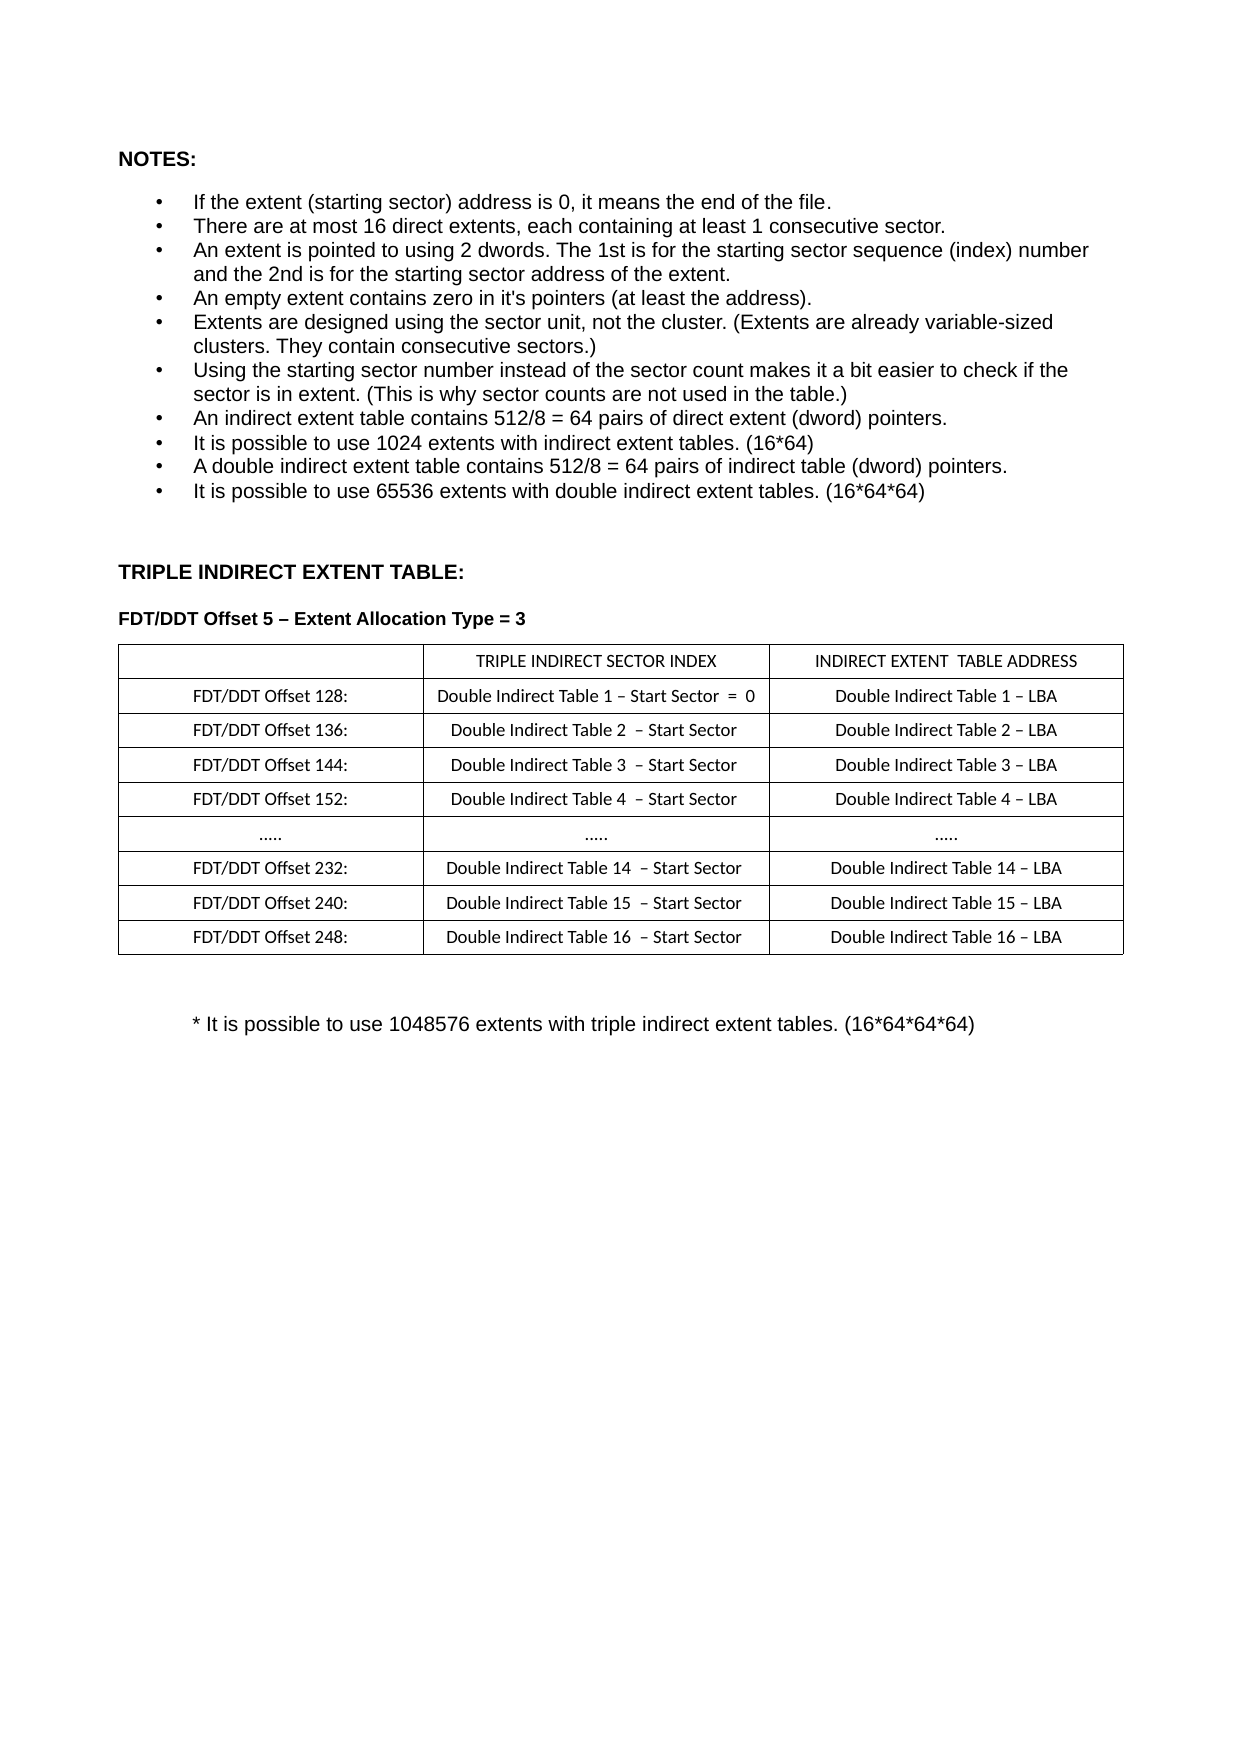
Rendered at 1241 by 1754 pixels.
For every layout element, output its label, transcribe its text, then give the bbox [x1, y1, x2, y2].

list An indirect extent table contains 512/8 = 64 pairs of direct extent (dword) pointers. [156, 406, 1122, 430]
table_cell Double Indirect Table 15 – LBA [770, 886, 1123, 920]
table_header TRIPLE INDIRECT SECTOR INDEX [424, 645, 769, 678]
text TRIPLE INDIRECT EXTENT TABLE: [118, 560, 1122, 584]
table_header [119, 645, 423, 678]
list There are at most 16 direct extents, each containing at least 1 consecutive sector. [156, 214, 1122, 238]
table_cell Double Indirect Table 2 – LBA [770, 714, 1123, 747]
table_cell FDT/DDT Offset 248: [119, 921, 423, 954]
table_cell Double Indirect Table 1 – LBA [770, 679, 1123, 713]
table_cell Double Indirect Table 4 – Start Sector [424, 783, 769, 816]
table_cell FDT/DDT Offset 136: [119, 714, 423, 747]
table_cell ..... [770, 817, 1123, 851]
table_cell ..... [119, 817, 423, 851]
table_cell FDT/DDT Offset 240: [119, 886, 423, 920]
list If the extent (starting sector) address is 0, it means the end of the file. [156, 190, 1122, 214]
table_cell FDT/DDT Offset 128: [119, 679, 423, 713]
table_cell Double Indirect Table 4 – LBA [770, 783, 1123, 816]
table_cell Double Indirect Table 3 – LBA [770, 748, 1123, 782]
table_cell Double Indirect Table 14 – LBA [770, 852, 1123, 885]
text FDT/DDT Offset 5 – Extent Allocation Type = 3 [118, 608, 1122, 629]
list An empty extent contains zero in it's pointers (at least the address). [156, 286, 1122, 310]
table_header INDIRECT EXTENT TABLE ADDRESS [770, 645, 1123, 678]
table_cell ..... [424, 817, 769, 851]
list An extent is pointed to using 2 dwords. The 1st is for the starting sector sequence (index) number and the 2nd is for the starting sector address of the extent. [156, 238, 1122, 286]
table_cell Double Indirect Table 16 – Start Sector [424, 921, 769, 954]
text NOTES: [118, 147, 1122, 171]
table_cell FDT/DDT Offset 232: [119, 852, 423, 885]
table_cell Double Indirect Table 14 – Start Sector [424, 852, 769, 885]
list It is possible to use 1024 extents with indirect extent tables. (16*64) [156, 430, 1122, 454]
table_cell Double Indirect Table 3 – Start Sector [424, 748, 769, 782]
table_cell Double Indirect Table 1 – Start Sector = 0 [424, 679, 769, 713]
table_cell Double Indirect Table 16 – LBA [770, 921, 1123, 954]
table_cell FDT/DDT Offset 144: [119, 748, 423, 782]
text * It is possible to use 1048576 extents with triple indirect extent tables. (16*64*64*64) [118, 1012, 1122, 1036]
list Using the starting sector number instead of the sector count makes it a bit easier to check if the sector is in extent. (This is why sector counts are not used in the table.) [156, 358, 1122, 406]
list Extents are designed using the sector unit, not the cluster. (Extents are already variable-sized clusters. They contain consecutive sectors.) [156, 310, 1122, 358]
table_cell FDT/DDT Offset 152: [119, 783, 423, 816]
table_cell Double Indirect Table 15 – Start Sector [424, 886, 769, 920]
table_cell Double Indirect Table 2 – Start Sector [424, 714, 769, 747]
list It is possible to use 65536 extents with double indirect extent tables. (16*64*64) [156, 478, 1122, 502]
list A double indirect extent table contains 512/8 = 64 pairs of indirect table (dword) pointers. [156, 454, 1122, 478]
